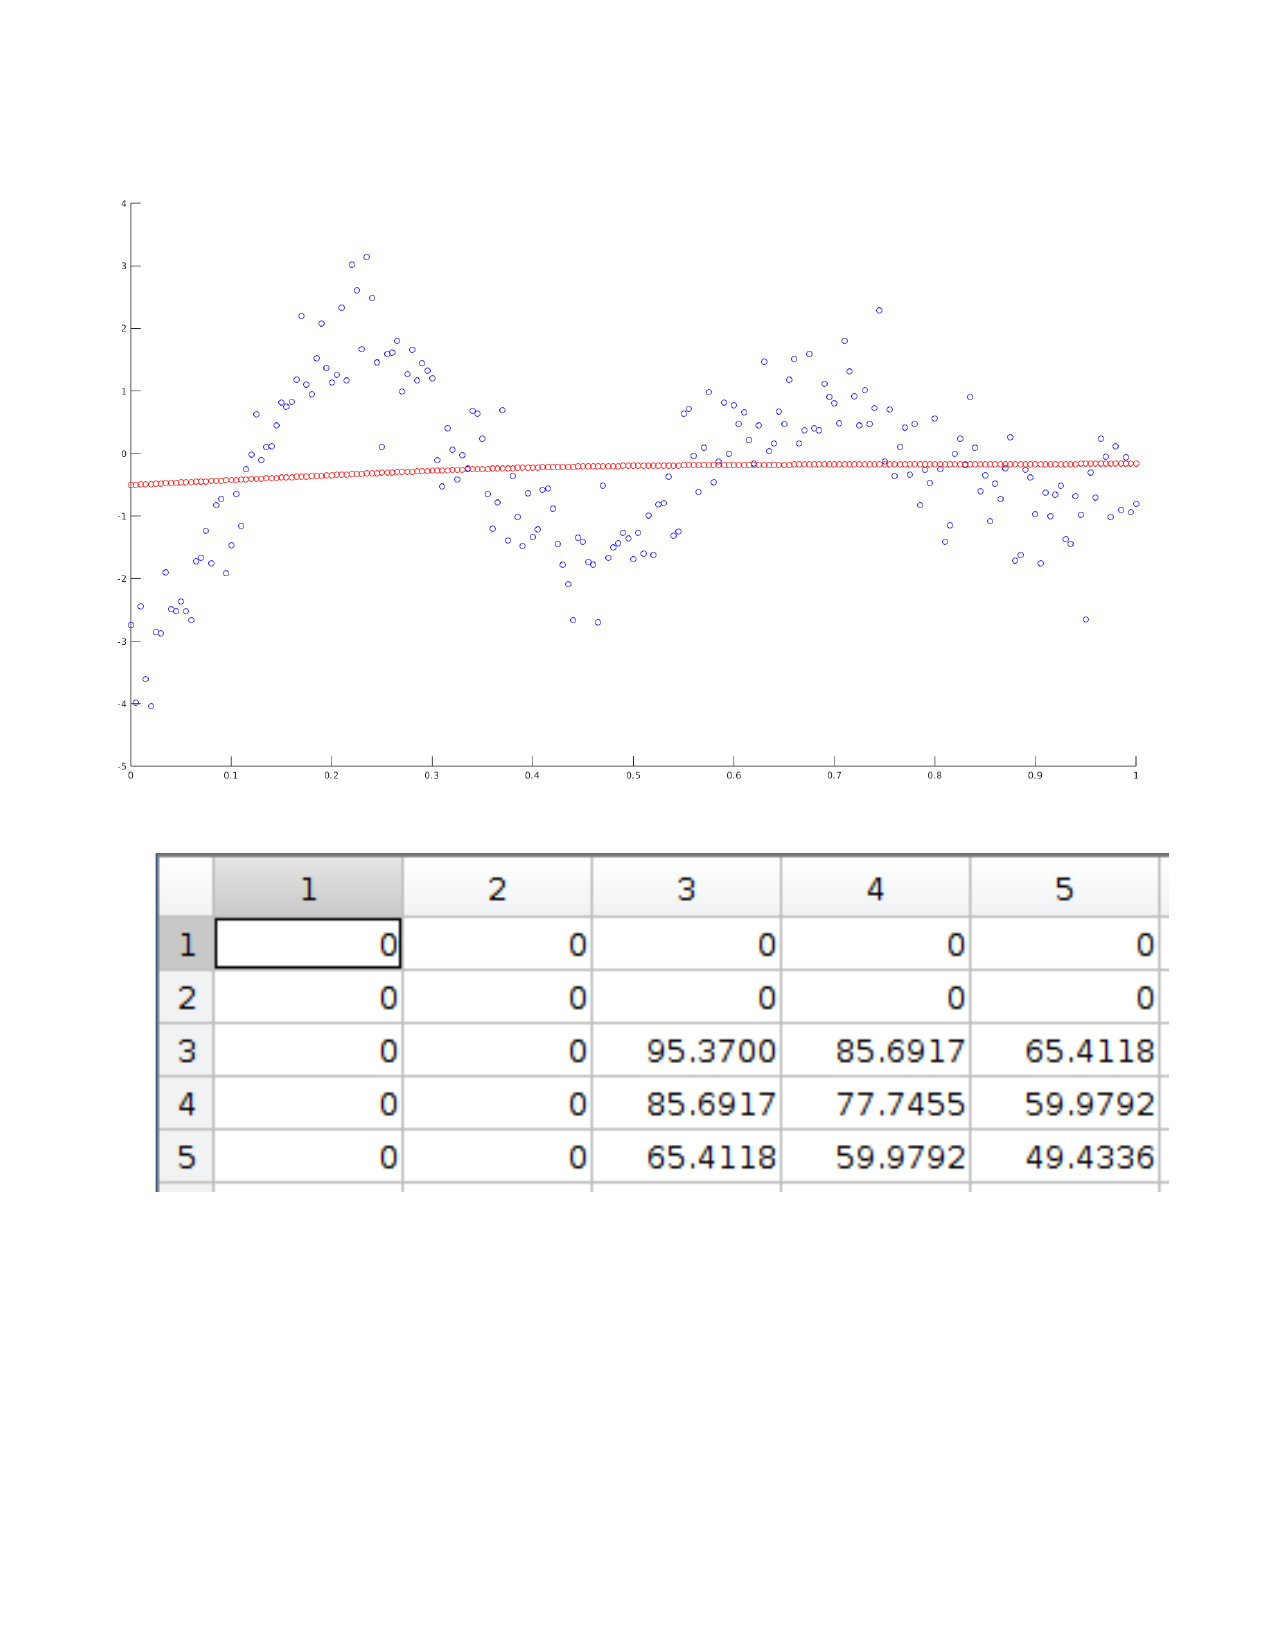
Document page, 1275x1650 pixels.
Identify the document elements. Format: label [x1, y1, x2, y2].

picture [110, 176, 1160, 788]
picture [155, 853, 1169, 1192]
